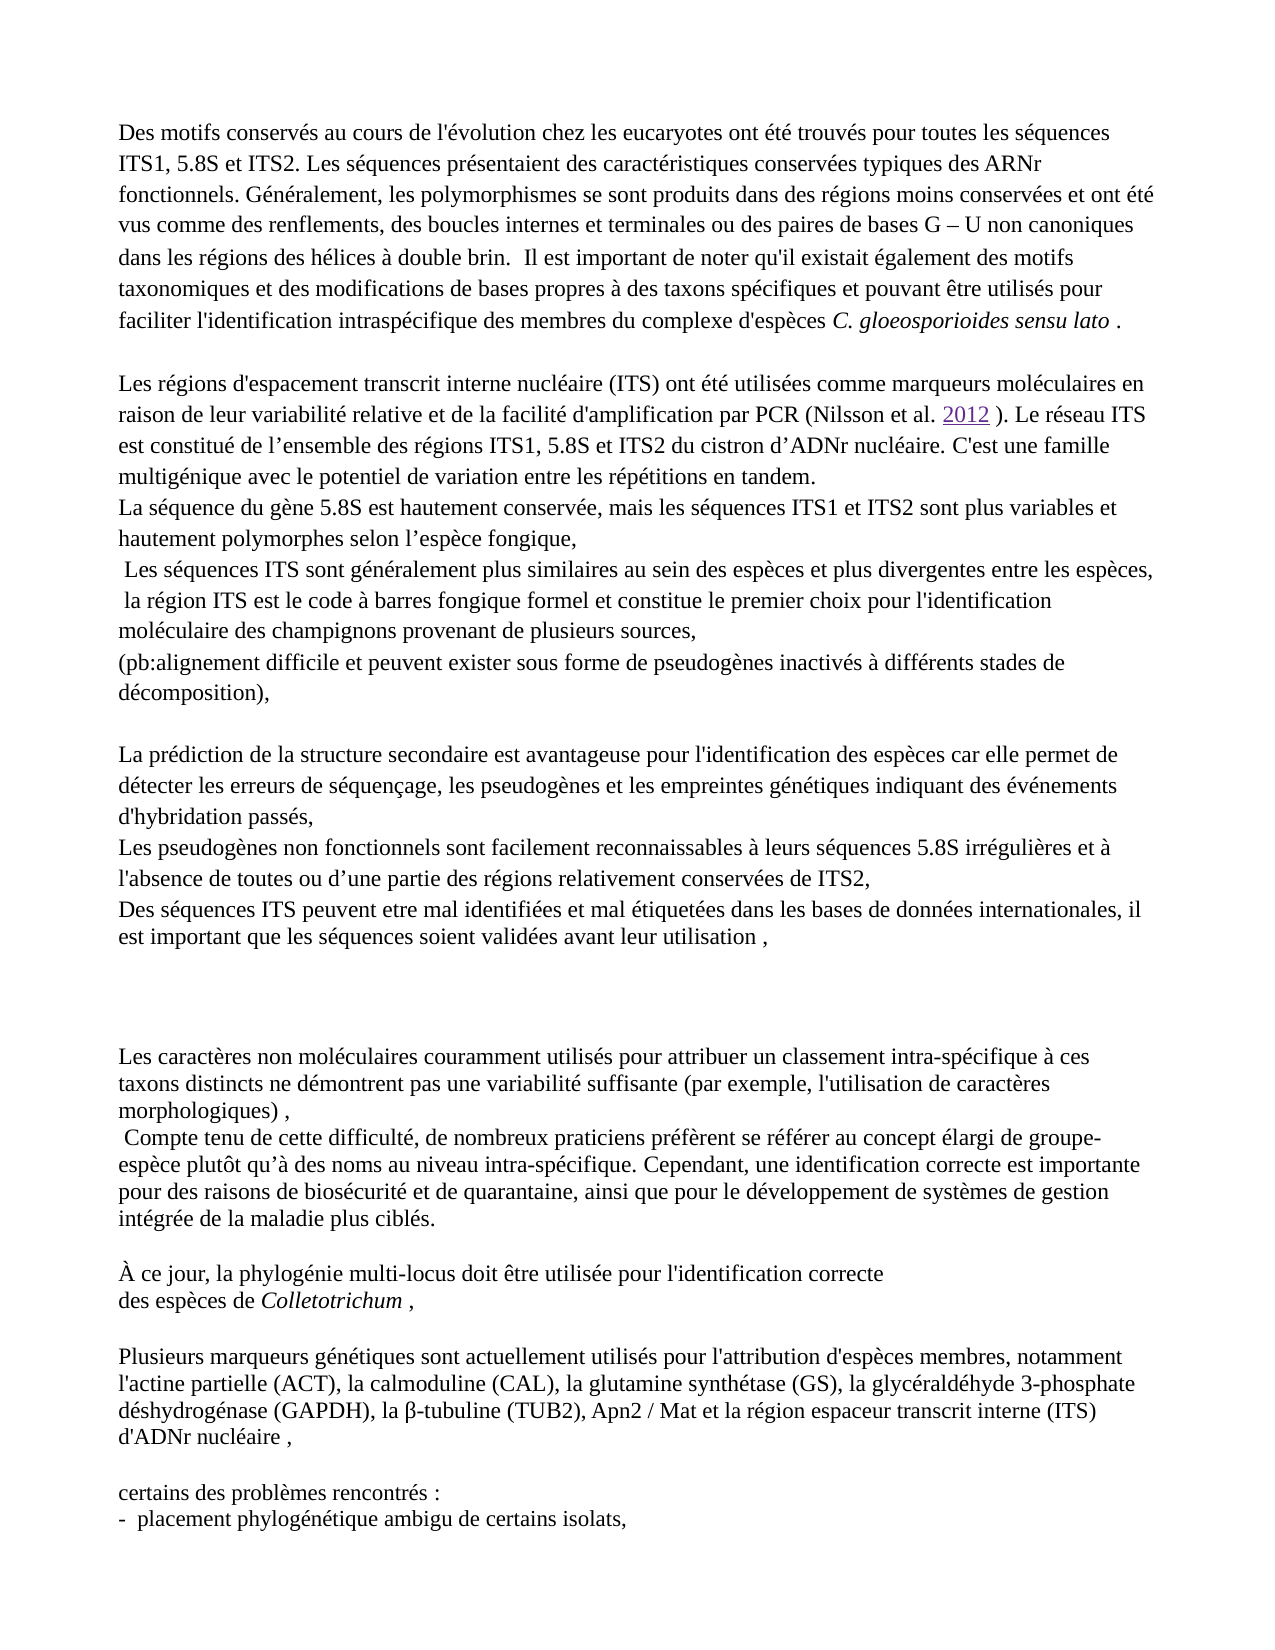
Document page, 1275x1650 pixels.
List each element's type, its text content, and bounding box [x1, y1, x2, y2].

text Les séquences ITS sont généralement plus similaires au sein des espèces et plus divergentes entre les espèces, [118, 555, 1157, 582]
text Compte tenu de cette difficulté, de nombreux praticiens préfèrent se référer au concept élargi de groupe-espèce plutôt qu’à des noms au niveau intra-spécifique. Cependant, une identification correcte est importante pour des raisons de biosécurité et de quarantaine, ainsi que pour le développement de systèmes de gestion intégrée de la maladie plus ciblés. [118, 1123, 1157, 1231]
text Des motifs conservés au cours de l'évolution chez les eucaryotes ont été trouvés pour toutes les séquences ITS1, 5.8S et ITS2. Les séquences présentaient des caractéristiques conservées typiques des ARNr fonctionnels. Généralement, les polymorphismes se sont produits dans des régions moins conservées et ont été vus comme des renflements, des boucles internes et terminales ou des paires de bases G – U non canoniques dans les régions des hélices à double brin. Il est important de noter qu'il existait également des motifs taxonomiques et des modifications de bases propres à des taxons spécifiques et pouvant être utilisés pour faciliter l'identification intraspécifique des membres du complexe d'espèces C. gloeosporioides sensu lato . [118, 118, 1157, 334]
text Les pseudogènes non fonctionnels sont facilement reconnaissables à leurs séquences 5.8S irrégulières et à l'absence de toutes ou d’une partie des régions relativement conservées de ITS2, [118, 833, 1157, 891]
text Les caractères non moléculaires couramment utilisés pour attribuer un classement intra-spécifique à ces taxons distincts ne démontrent pas une variabilité suffisante (par exemple, l'utilisation de caractères morphologiques) , [118, 1042, 1157, 1123]
text La séquence du gène 5.8S est hautement conservée, mais les séquences ITS1 et ITS2 sont plus variables et hautement polymorphes selon l’espèce fongique, [118, 493, 1157, 551]
text La prédiction de la structure secondaire est avantageuse pour l'identification des espèces car elle permet de détecter les erreurs de séquençage, les pseudogènes et les empreintes génétiques indiquant des événements d'hybridation passés, [118, 741, 1157, 829]
text À ce jour, la phylogénie multi-locus doit être utilisée pour l'identification correcte des espèces de Colletotrichum , [118, 1260, 1157, 1314]
text Plusieurs marqueurs génétiques sont actuellement utilisés pour l'attribution d'espèces membres, notamment l'actine partielle (ACT), la calmoduline (CAL), la glutamine synthétase (GS), la glycéraldéhyde 3-phosphate déshydrogénase (GAPDH), la β-tubuline (TUB2), Apn2 / Mat et la région espaceur transcrit interne (ITS) d'ADNr nucléaire , [118, 1342, 1157, 1450]
text la région ITS est le code à barres fongique formel et constitue le premier choix pour l'identification moléculaire des champignons provenant de plusieurs sources, [118, 586, 1157, 644]
text Les régions d'espacement transcrit interne nucléaire (ITS) ont été utilisées comme marqueurs moléculaires en raison de leur variabilité relative et de la facilité d'amplification par PCR (Nilsson et al. 2012 ). Le réseau ITS est constitué de l’ensemble des régions ITS1, 5.8S et ITS2 du cistron d’ADNr nucléaire. C'est une famille multigénique avec le potentiel de variation entre les répétitions en tandem. [118, 369, 1157, 489]
text certains des problèmes rencontrés : [118, 1478, 1157, 1505]
text Des séquences ITS peuvent etre mal identifiées et mal étiquetées dans les bases de données internationales, il est important que les séquences soient validées avant leur utilisation , [118, 895, 1157, 949]
text (pb:alignement difficile et peuvent exister sous forme de pseudogènes inactivés à différents stades de décomposition), [118, 648, 1157, 706]
text - placement phylogénétique ambigu de certains isolats, [118, 1505, 1157, 1531]
